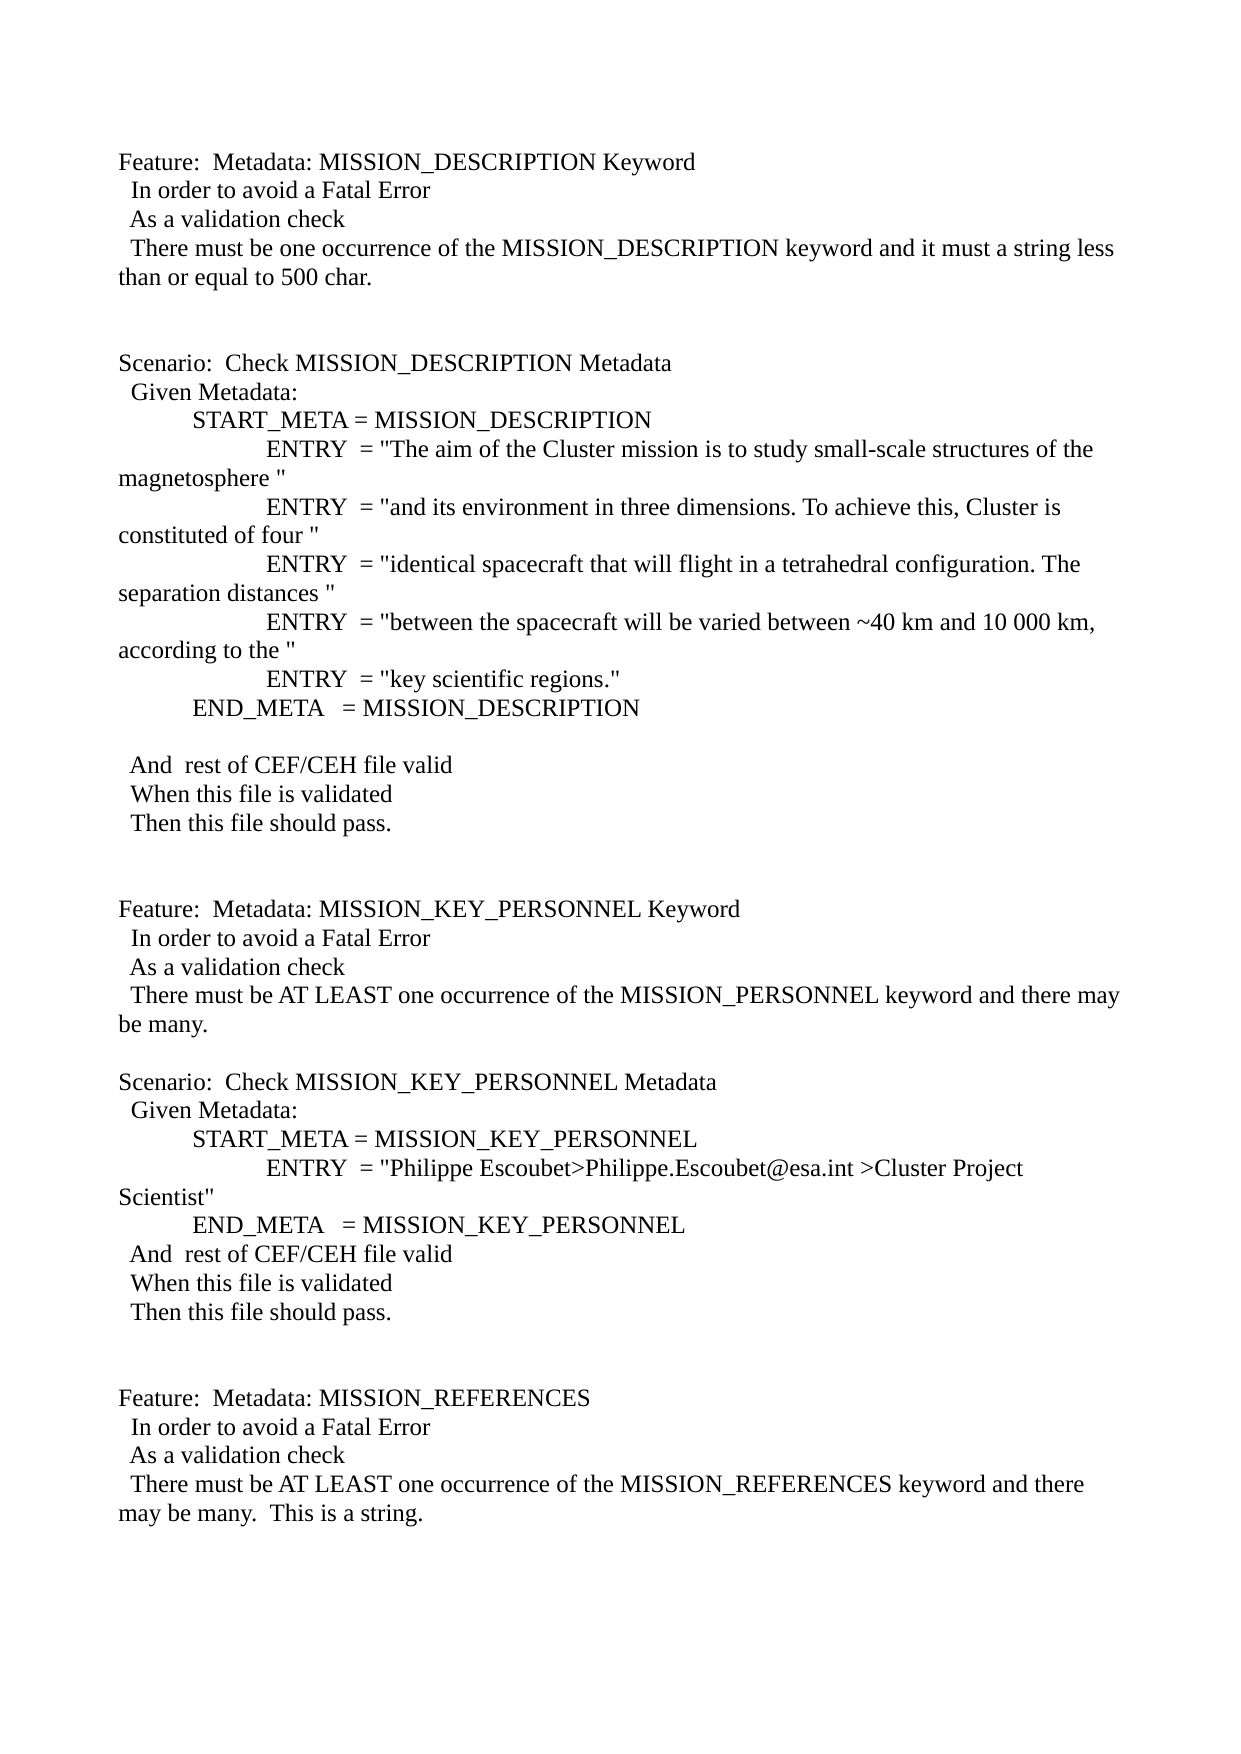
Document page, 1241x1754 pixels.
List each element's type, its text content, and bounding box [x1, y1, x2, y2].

text There must be one occurrence of the MISSION_DESCRIPTION keyword and it must a string less than or equal to 500 char. [118, 233, 1122, 291]
text Then this file should pass. [118, 808, 1122, 837]
text START_META = MISSION_DESCRIPTION [118, 406, 1122, 434]
text ENTRY = "The aim of the Cluster mission is to study small-scale structures of the magnetosphere " [118, 434, 1122, 492]
text ENTRY = "Philippe Escoubet>Philippe.Escoubet@esa.int >Cluster Project Scientist" [118, 1153, 1122, 1211]
text When this file is validated [118, 1268, 1122, 1297]
text Feature: Metadata: MISSION_KEY_PERSONNEL Keyword [118, 894, 1122, 923]
text In order to avoid a Fatal Error [118, 923, 1122, 952]
text As a validation check [118, 952, 1122, 981]
text Given Metadata: [118, 377, 1122, 406]
text Feature: Metadata: MISSION_REFERENCES [118, 1383, 1122, 1412]
text There must be AT LEAST one occurrence of the MISSION_REFERENCES keyword and there may be many. This is a string. [118, 1469, 1122, 1527]
text In order to avoid a Fatal Error [118, 1412, 1122, 1441]
text END_META = MISSION_KEY_PERSONNEL [118, 1211, 1122, 1239]
text As a validation check [118, 204, 1122, 233]
text When this file is validated [118, 779, 1122, 808]
text In order to avoid a Fatal Error [118, 176, 1122, 204]
text ENTRY = "key scientific regions." [118, 664, 1122, 693]
text There must be AT LEAST one occurrence of the MISSION_PERSONNEL keyword and there may be many. [118, 981, 1122, 1038]
text As a validation check [118, 1441, 1122, 1469]
text Then this file should pass. [118, 1297, 1122, 1326]
text START_META = MISSION_KEY_PERSONNEL [118, 1124, 1122, 1153]
text Scenario: Check MISSION_KEY_PERSONNEL Metadata [118, 1067, 1122, 1096]
text And rest of CEF/CEH file valid [118, 751, 1122, 779]
text ENTRY = "identical spacecraft that will flight in a tetrahedral configuration. The separation distances " [118, 549, 1122, 607]
text Feature: Metadata: MISSION_DESCRIPTION Keyword [118, 147, 1122, 176]
text ENTRY = "between the spacecraft will be varied between ~40 km and 10 000 km, according to the " [118, 607, 1122, 664]
text And rest of CEF/CEH file valid [118, 1239, 1122, 1268]
text ENTRY = "and its environment in three dimensions. To achieve this, Cluster is constituted of four " [118, 492, 1122, 549]
text Given Metadata: [118, 1096, 1122, 1124]
text Scenario: Check MISSION_DESCRIPTION Metadata [118, 348, 1122, 377]
text END_META = MISSION_DESCRIPTION [118, 693, 1122, 722]
